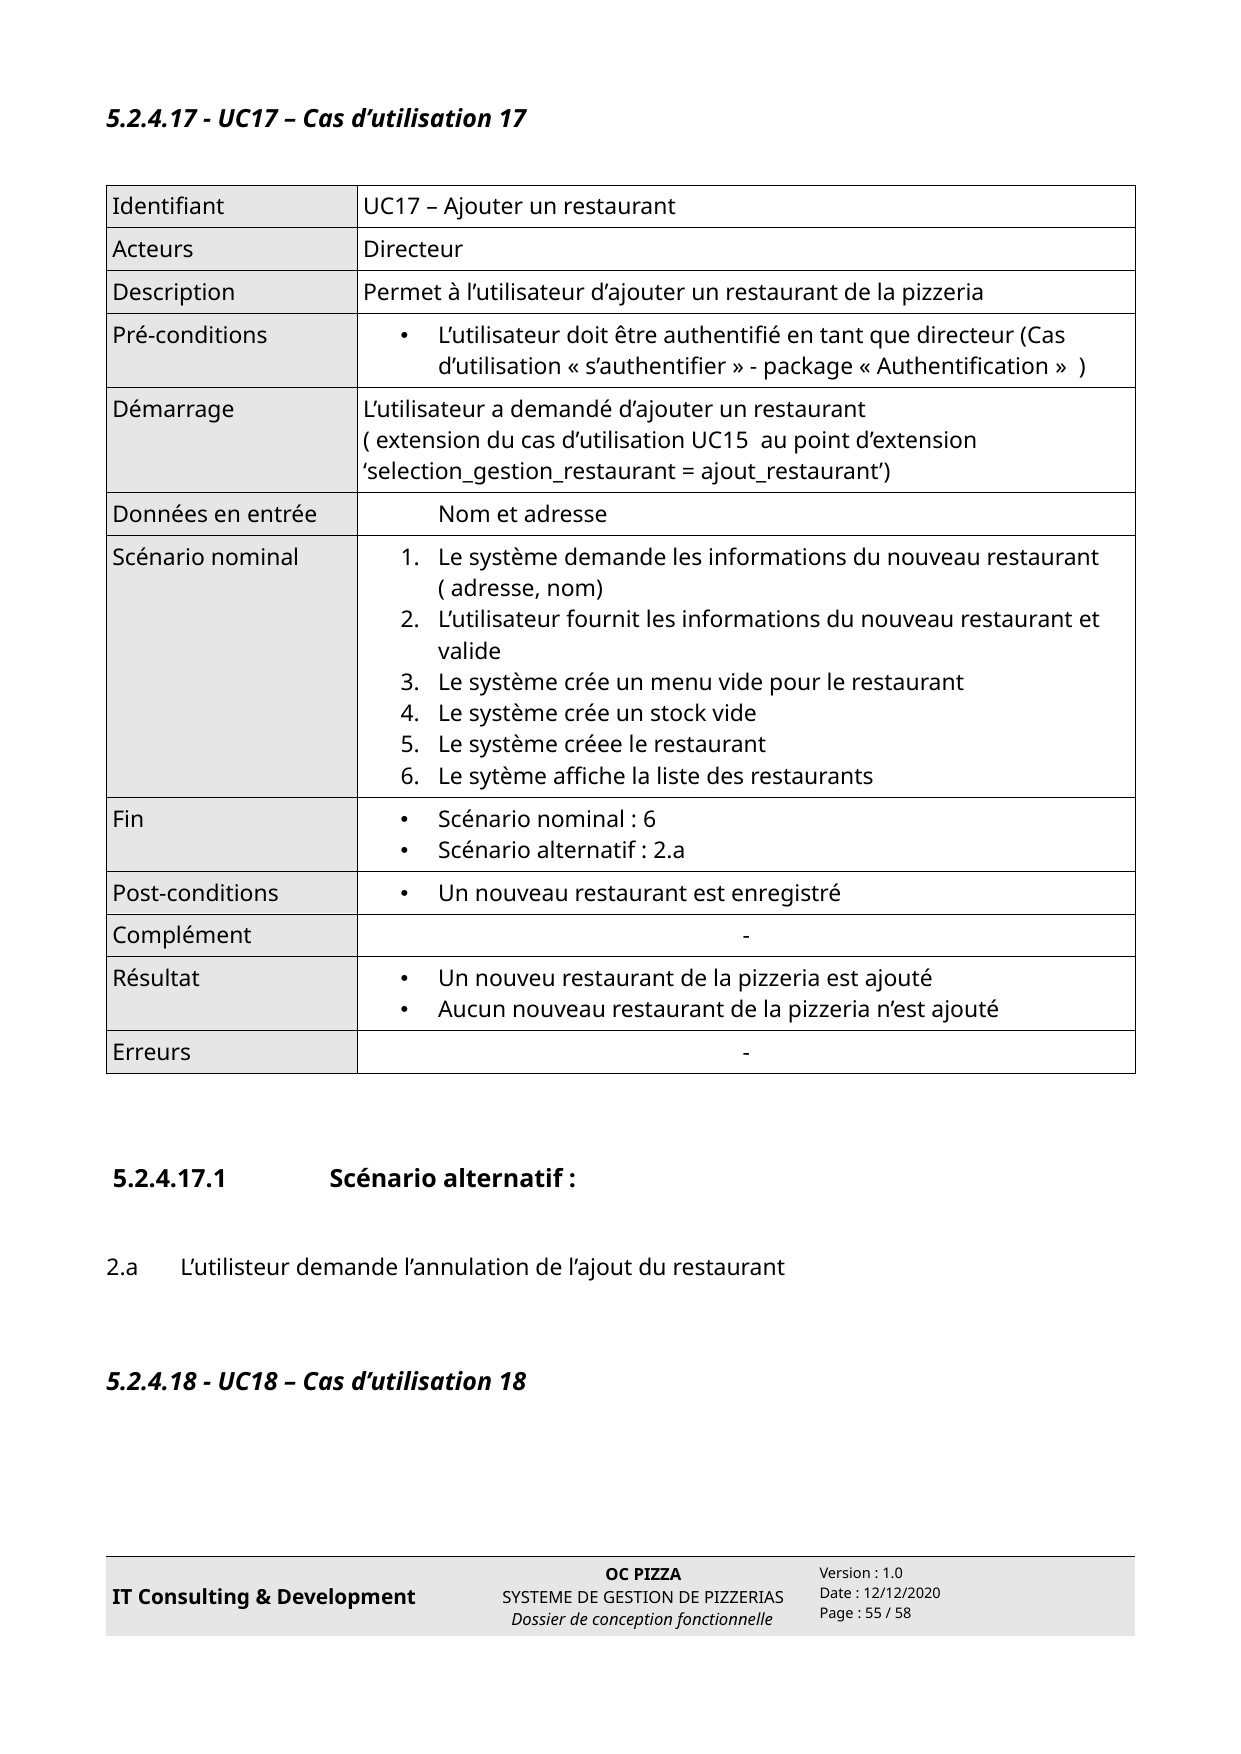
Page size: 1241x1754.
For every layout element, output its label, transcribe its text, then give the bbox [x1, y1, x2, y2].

text 2.a L’utilisteur demande l’annulation de l’ajout du restaurant [106, 1251, 1134, 1282]
table_cell Données en entrée [107, 493, 357, 535]
table_cell Description [107, 271, 357, 313]
table_cell Directeur [358, 228, 1135, 270]
subtitle UC17 – Cas d’utilisation 17 [106, 100, 1134, 134]
table_cell Un nouveu restaurant de la pizzeria est ajouté Aucun nouveau restaurant de la pizzeria n’est ajouté [358, 957, 1135, 1030]
table_cell Scénario nominal [107, 536, 357, 797]
table_cell Démarrage [107, 388, 357, 492]
table_cell - [358, 1031, 1135, 1073]
table_cell Acteurs [107, 228, 357, 270]
subtitle UC18 – Cas d’utilisation 18 [106, 1364, 1134, 1398]
table_cell Permet à l’utilisateur d’ajouter un restaurant de la pizzeria [358, 271, 1135, 313]
table_cell - [358, 915, 1135, 956]
table_cell L’utilisateur a demandé d’ajouter un restaurant ( extension du cas d’utilisation UC15 au point d’extension ‘selection_gestion_restaurant = ajout_restaurant’) [358, 388, 1135, 492]
table_cell Erreurs [107, 1031, 357, 1073]
table_cell Nom et adresse [358, 493, 1135, 535]
subtitle Scénario alternatif : [106, 1161, 1134, 1195]
table_cell Pré-conditions [107, 314, 357, 387]
table_cell Post-conditions [107, 872, 357, 913]
table_cell Fin [107, 798, 357, 871]
table_header UC17 – Ajouter un restaurant [358, 186, 1135, 227]
table_cell Le système demande les informations du nouveau restaurant ( adresse, nom) L’utilisateur fournit les informations du nouveau restaurant et valide Le système crée un menu vide pour le restaurant Le système crée un stock vide Le système créee le restaurant Le sytème affiche la liste des restaurants [358, 536, 1135, 797]
table_cell Complément [107, 915, 357, 956]
table_header Identifiant [107, 186, 357, 227]
table_cell L’utilisateur doit être authentifié en tant que directeur (Cas d’utilisation « s’authentifier » - package « Authentification » ) [358, 314, 1135, 387]
table_cell Scénario nominal : 6 Scénario alternatif : 2.a [358, 798, 1135, 871]
table_cell Un nouveau restaurant est enregistré [358, 872, 1135, 913]
table_cell Résultat [107, 957, 357, 1030]
